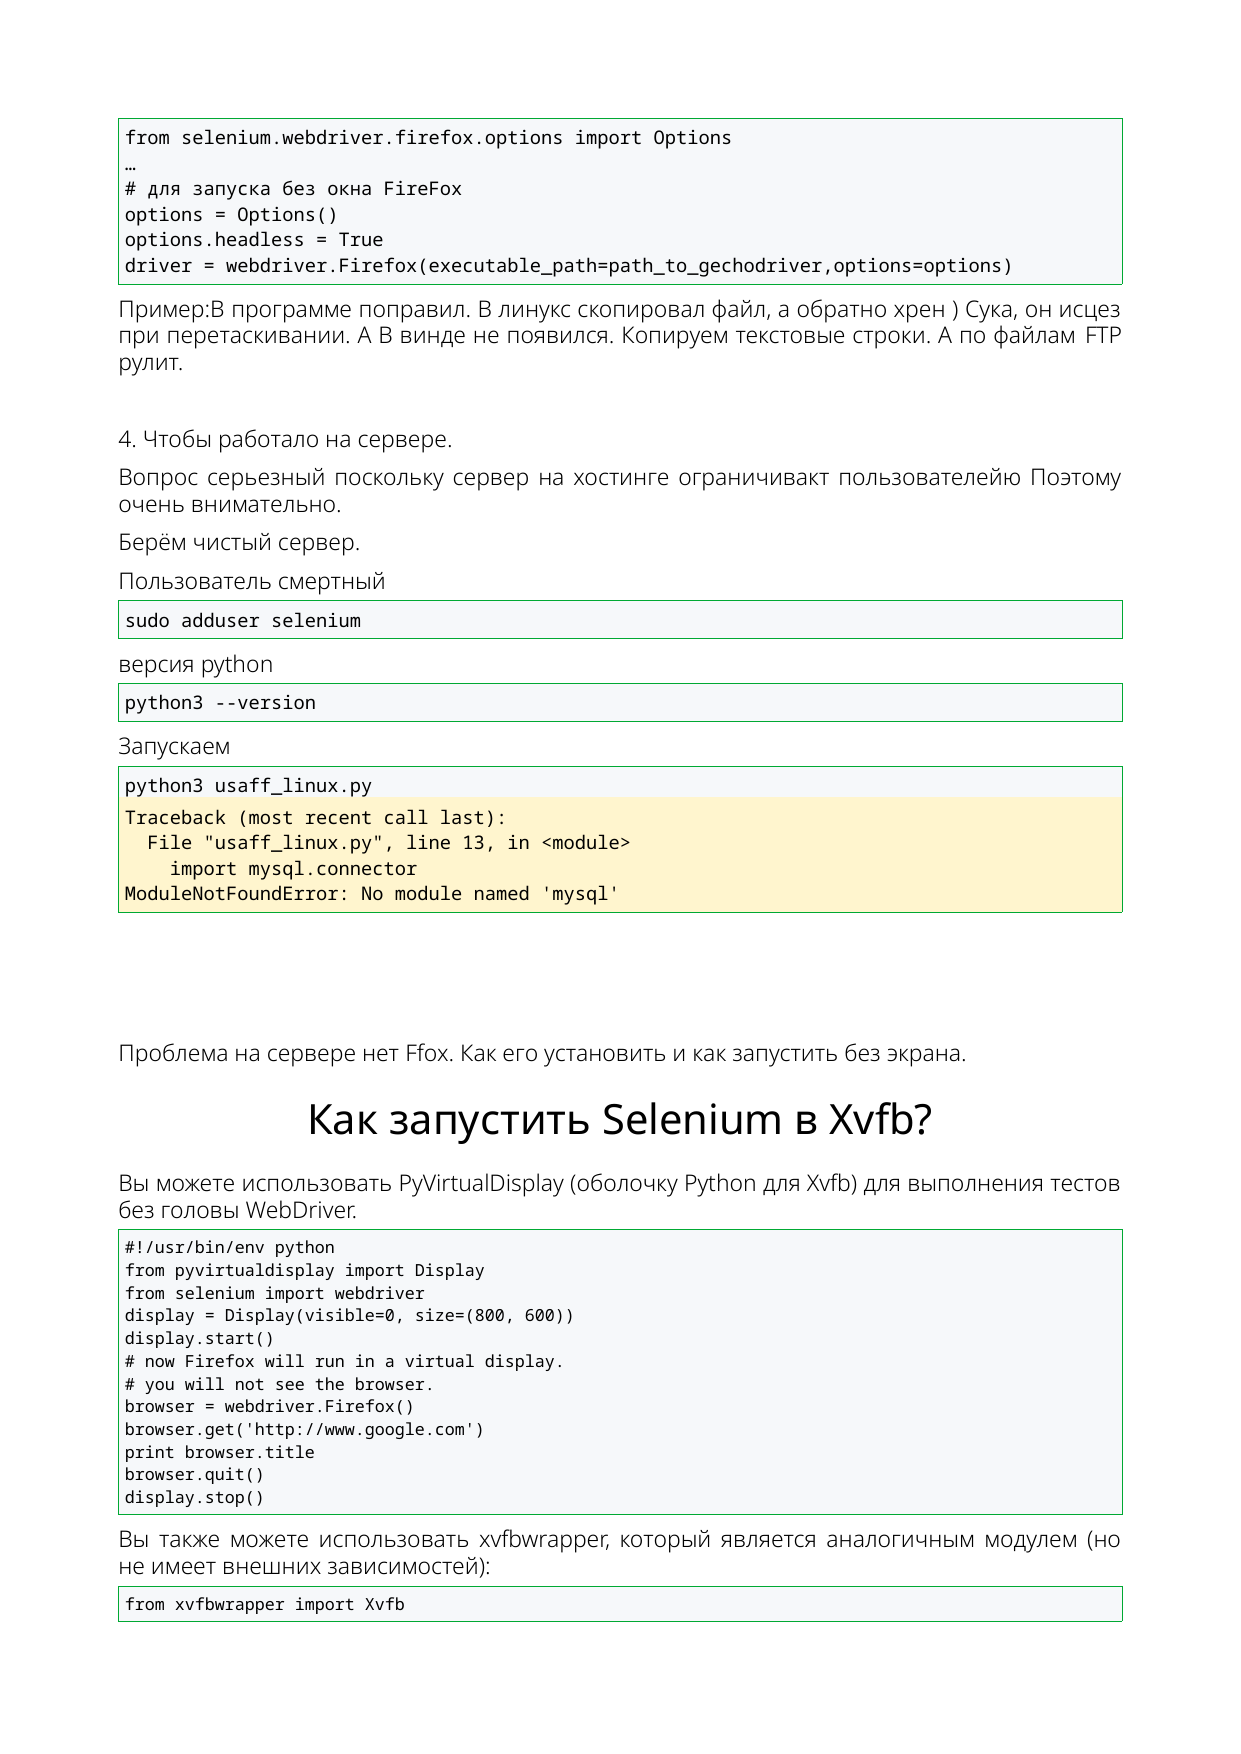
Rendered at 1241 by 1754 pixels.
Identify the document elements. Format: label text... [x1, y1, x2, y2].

text File "usaff_linux.py", line 13, in <module> [119, 823, 1122, 848]
text from selenium import webdriver [119, 1275, 1122, 1297]
text print browser.title [119, 1434, 1122, 1456]
text Как запустить Selenium в Xvfb? [118, 1090, 1122, 1147]
text driver = webdriver.Firefox(executable_path=path_to_gechodriver,options=options) [119, 246, 1122, 284]
text from pyvirtualdisplay import Display [119, 1252, 1122, 1275]
text browser = webdriver.Firefox() [119, 1388, 1122, 1411]
text # you will not see the browser. [119, 1366, 1122, 1388]
text browser.quit() [119, 1456, 1122, 1479]
text browser.get('http://www.google.com') [119, 1411, 1122, 1434]
text display.start() [119, 1320, 1122, 1343]
text Вы также можете использовать xvfbwrapper, который является аналогичным модулем (но не имеет внешних зависимостей): [118, 1527, 1122, 1580]
text Запускаем [118, 733, 1122, 760]
text # now Firefox will run in a virtual display. [119, 1343, 1122, 1366]
text Пользователь смертный [118, 568, 1122, 594]
text Traceback (most recent call last): [119, 797, 1122, 823]
text Проблема на сервере нет Ffox. Как его установить и как запустить без экрана. [118, 1040, 1122, 1066]
text display = Display(visible=0, size=(800, 600)) [119, 1297, 1122, 1320]
text Берём чистый сервер. [118, 529, 1122, 556]
text Пример:В программе поправил. В линукс скопировал файл, а обратно хрен ) Сука, он исцез при перетаскивании. А В винде не появился. Копируем текстовые строки. А по файлам FTP рулит. [118, 296, 1122, 376]
text display.stop() [119, 1479, 1122, 1514]
text python3 --version [119, 684, 1122, 721]
text ModuleNotFoundError: No module named 'mysql' [119, 874, 1122, 912]
text from xvfbwrapper import Xvfb [119, 1587, 1122, 1621]
text Вопрос серьезный поскольку сервер на хостинге ограничивакт пользователейю Поэтому очень внимательно. [118, 464, 1122, 518]
text 4. Чтобы работало на сервере. [118, 426, 1122, 453]
text Вы можете использовать PyVirtualDisplay (оболочку Python для Xvfb) для выполнения тестов без головы WebDriver. [118, 1170, 1122, 1223]
text from selenium.webdriver.firefox.options import Options [119, 119, 1122, 144]
text options = Options() [119, 195, 1122, 220]
text … [119, 144, 1122, 169]
text sudo adduser selenium [119, 601, 1122, 638]
text версия python [118, 651, 1122, 677]
text python3 usaff_linux.py [119, 767, 1122, 797]
text #!/usr/bin/env python [119, 1230, 1122, 1252]
text options.headless = True [119, 220, 1122, 246]
text # для запуска без окна FireFox [119, 169, 1122, 195]
text import mysql.connector [119, 848, 1122, 874]
